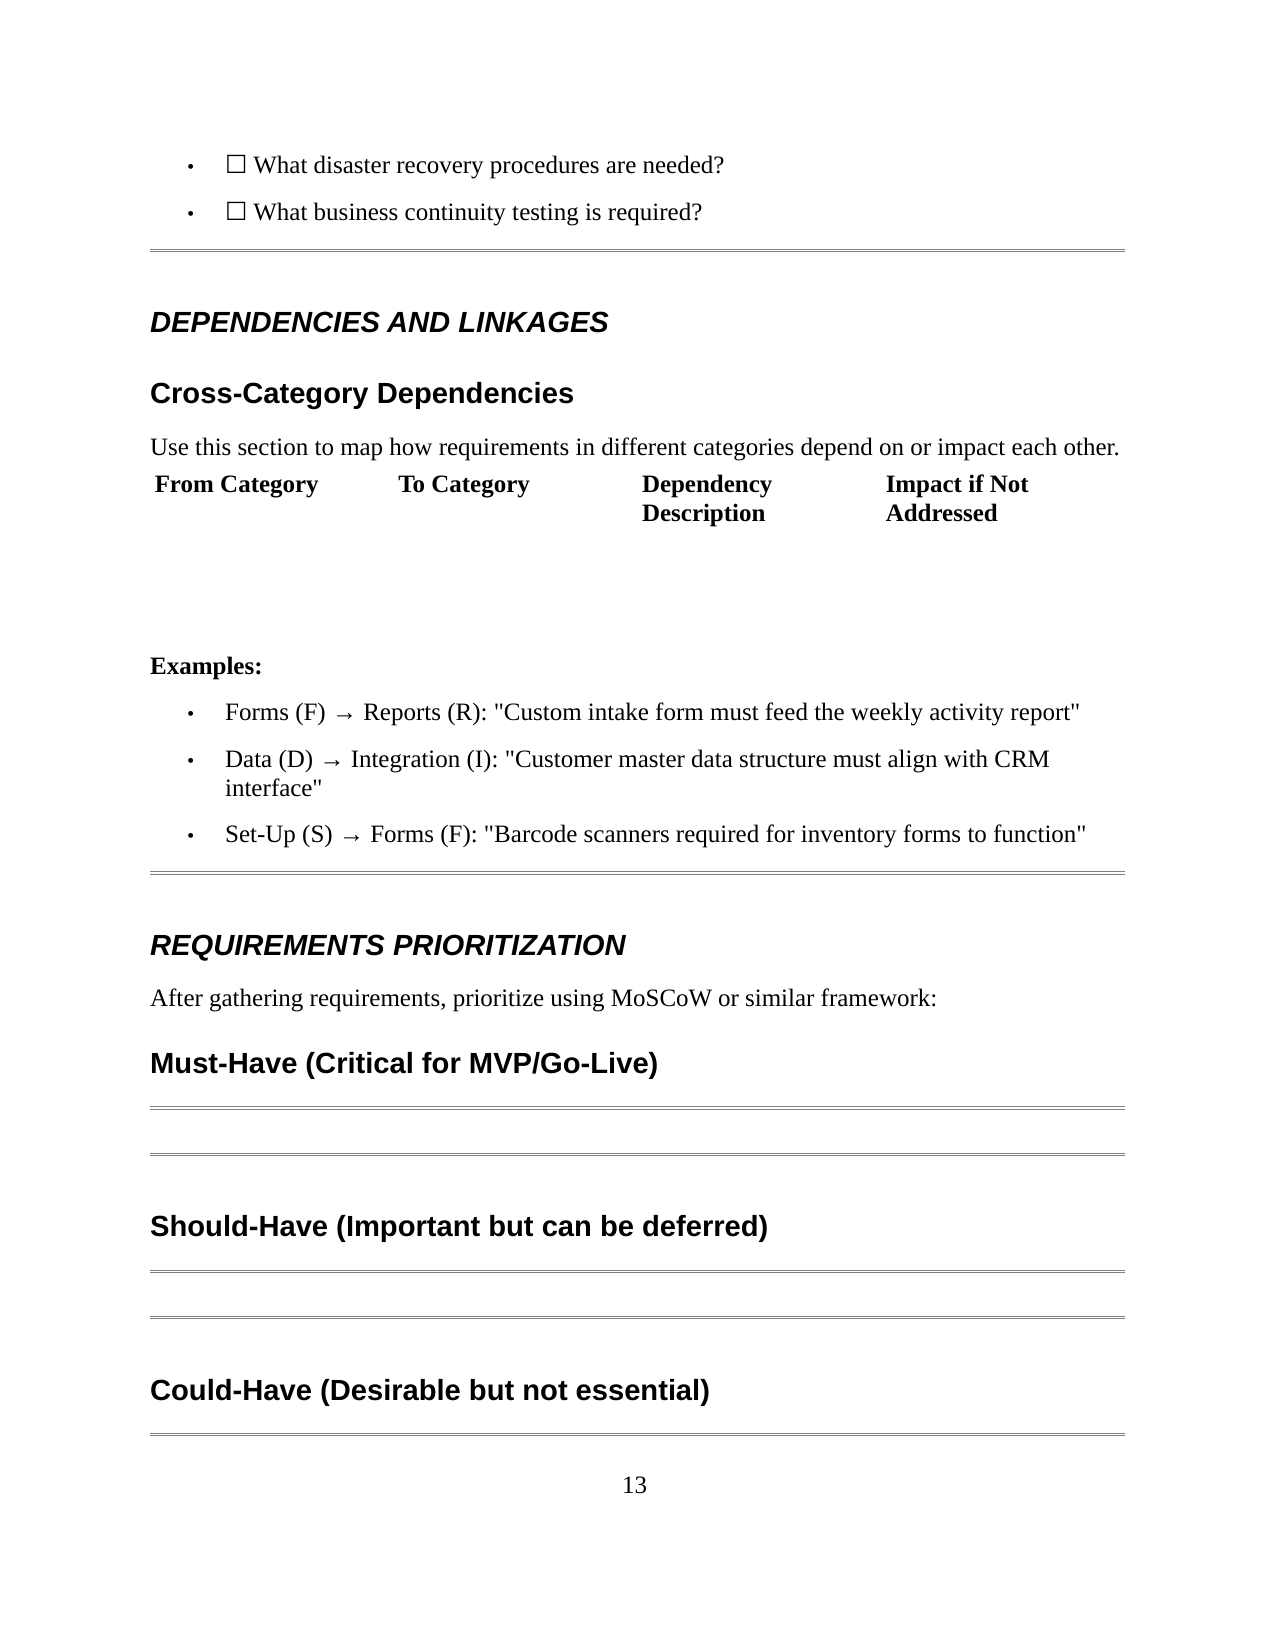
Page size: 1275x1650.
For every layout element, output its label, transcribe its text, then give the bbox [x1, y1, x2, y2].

text After gathering requirements, prioritize using MoSCoW or similar framework: [150, 983, 1125, 1012]
subtitle DEPENDENCIES AND LINKAGES [150, 306, 1125, 339]
table_cell [150, 613, 394, 642]
text Use this section to map how requirements in different categories depend on or impact each other. [150, 432, 1125, 460]
table_cell [150, 556, 394, 584]
list ☐ What business continuity testing is required? [187, 197, 1125, 225]
table_cell [881, 556, 1125, 584]
table_cell [394, 613, 637, 642]
table_cell [881, 613, 1125, 642]
table_cell [881, 527, 1125, 556]
table_header From Category [150, 469, 394, 527]
subtitle Must-Have (Critical for MVP/Go-Live) [150, 1046, 1125, 1079]
table_cell [394, 584, 637, 613]
list ☐ What disaster recovery procedures are needed? [187, 150, 1125, 179]
table_cell [638, 584, 881, 613]
table_header To Category [394, 469, 637, 527]
table_cell [394, 527, 637, 556]
list Data (D) → Integration (I): "Customer master data structure must align with CRM interface" [187, 744, 1125, 802]
table_cell [881, 584, 1125, 613]
list Set-Up (S) → Forms (F): "Barcode scanners required for inventory forms to function" [187, 819, 1125, 848]
table_cell [150, 527, 394, 556]
table_cell [638, 613, 881, 642]
table_header Impact if Not Addressed [881, 469, 1125, 527]
table_cell [394, 556, 637, 584]
list Forms (F) → Reports (R): "Custom intake form must feed the weekly activity report" [187, 697, 1125, 726]
table_header Dependency Description [638, 469, 881, 527]
text Examples: [150, 651, 1125, 679]
table_cell [150, 584, 394, 613]
subtitle Should-Have (Important but can be deferred) [150, 1209, 1125, 1243]
table_cell [638, 527, 881, 556]
subtitle REQUIREMENTS PRIORITIZATION [150, 928, 1125, 962]
subtitle Could-Have (Desirable but not essential) [150, 1373, 1125, 1406]
subtitle Cross-Category Dependencies [150, 377, 1125, 410]
table_cell [638, 556, 881, 584]
